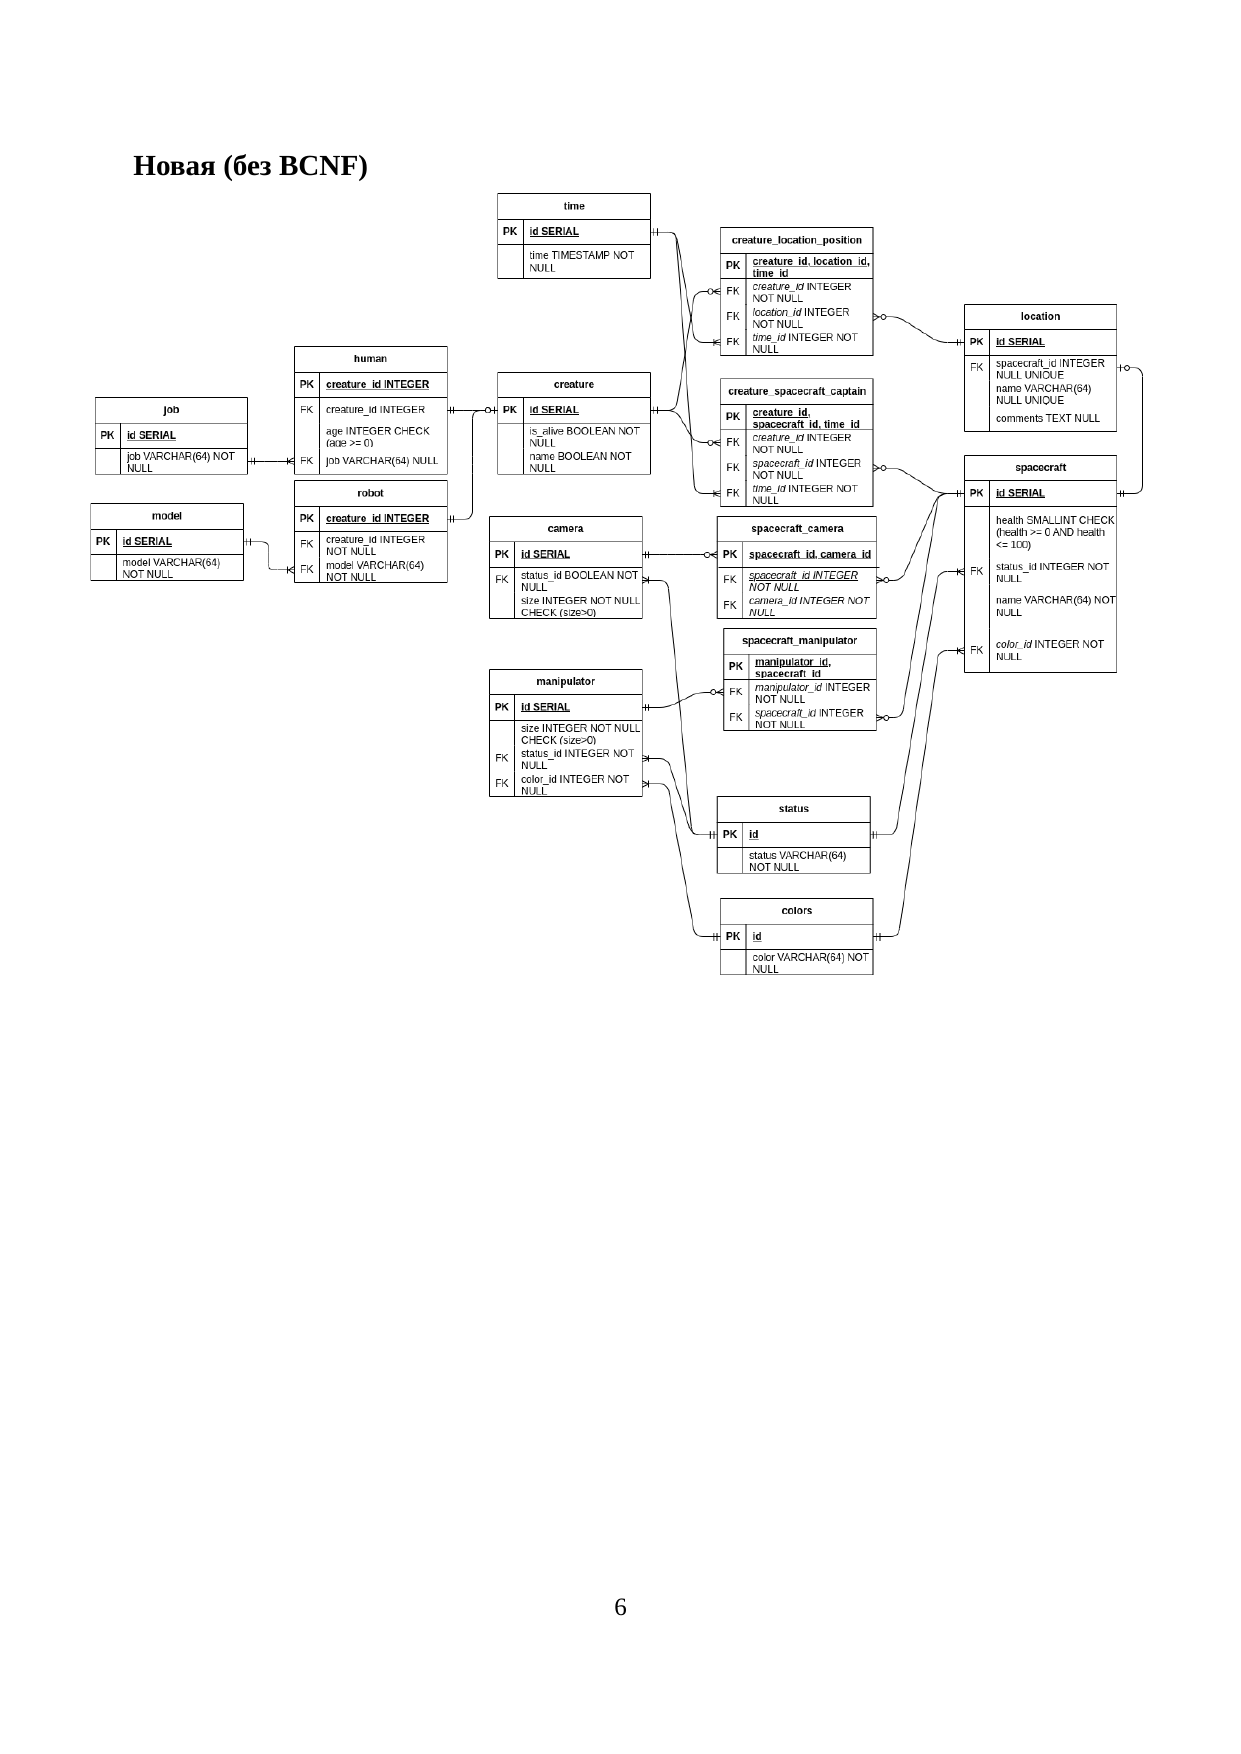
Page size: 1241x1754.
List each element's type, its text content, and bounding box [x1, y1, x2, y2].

picture [90, 193, 1150, 975]
subtitle Новая (без BCNF) [133, 148, 1107, 181]
